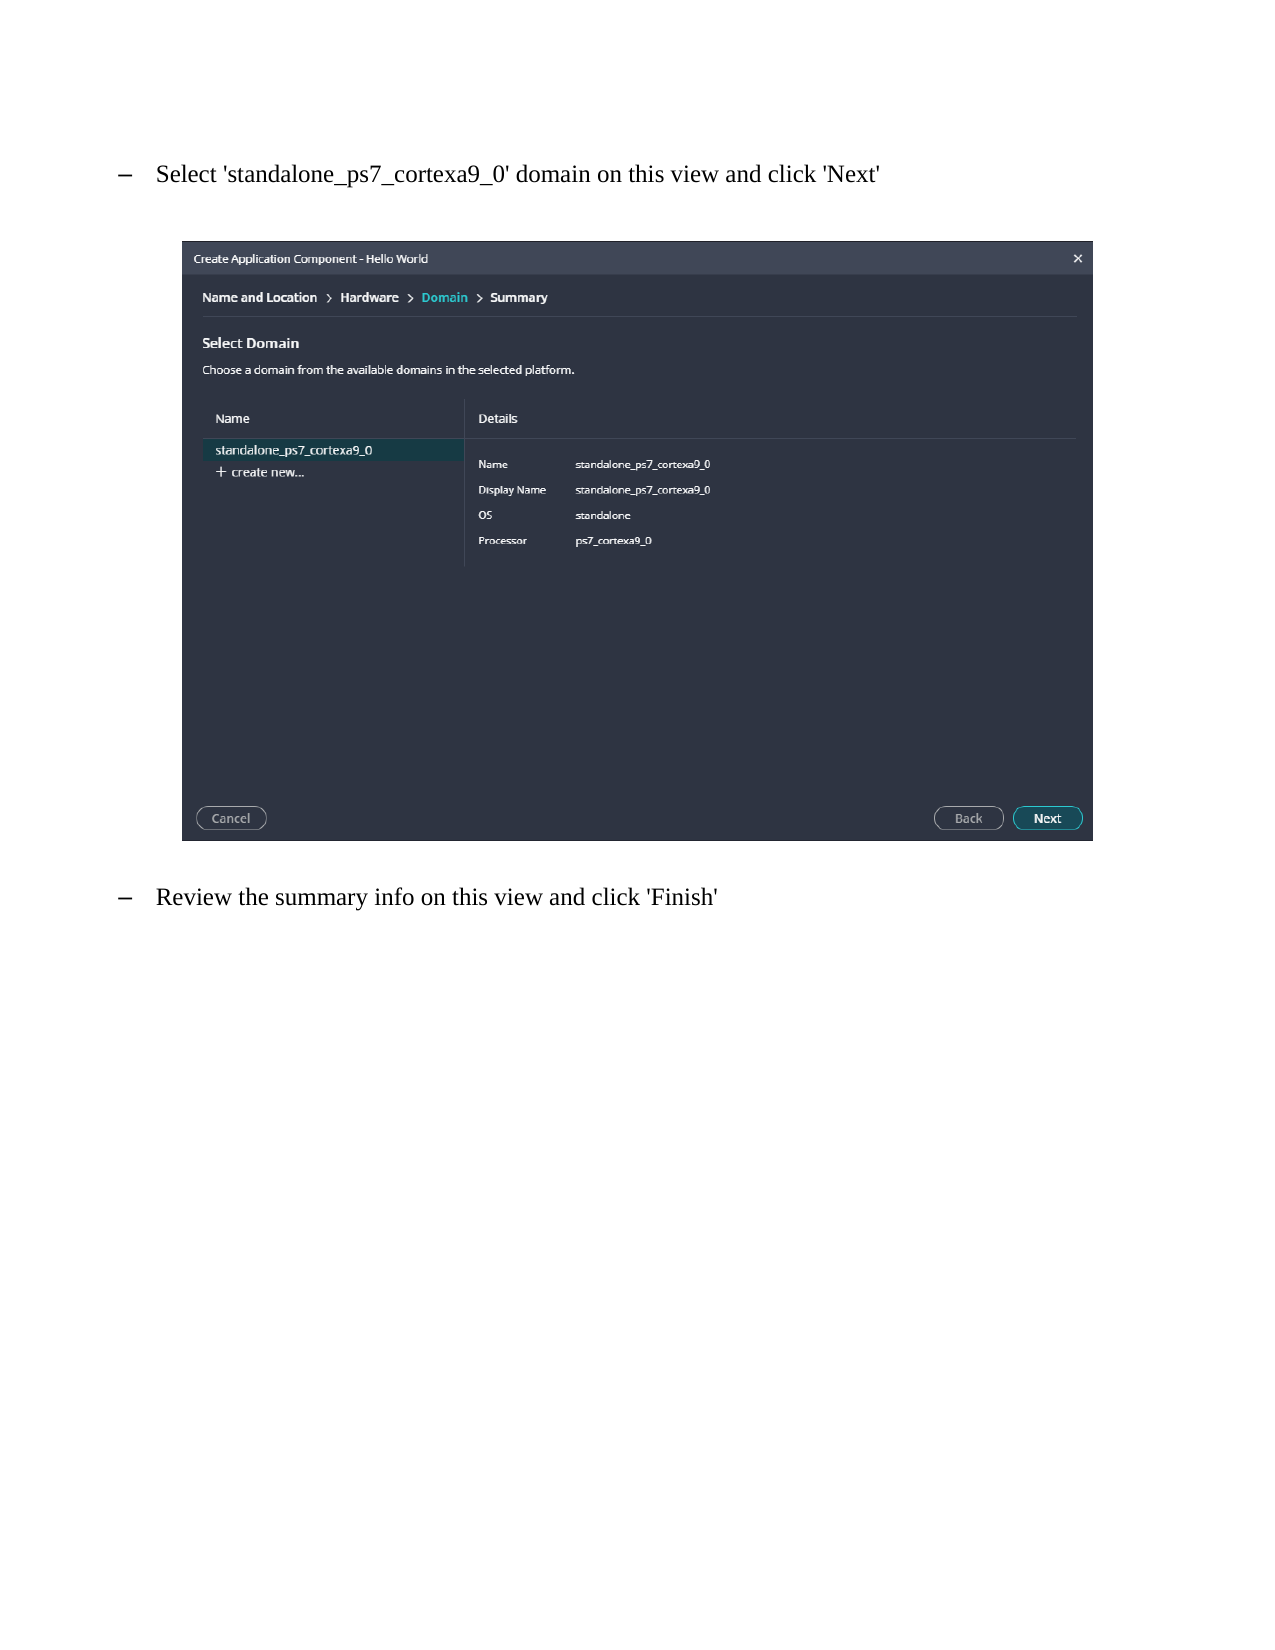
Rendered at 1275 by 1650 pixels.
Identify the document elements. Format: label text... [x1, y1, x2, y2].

list Review the summary info on this view and click 'Finish' [118, 882, 1157, 911]
picture [182, 241, 1093, 841]
list Select 'standalone_ps7_cortexa9_0' domain on this view and click 'Next' [118, 159, 1157, 188]
